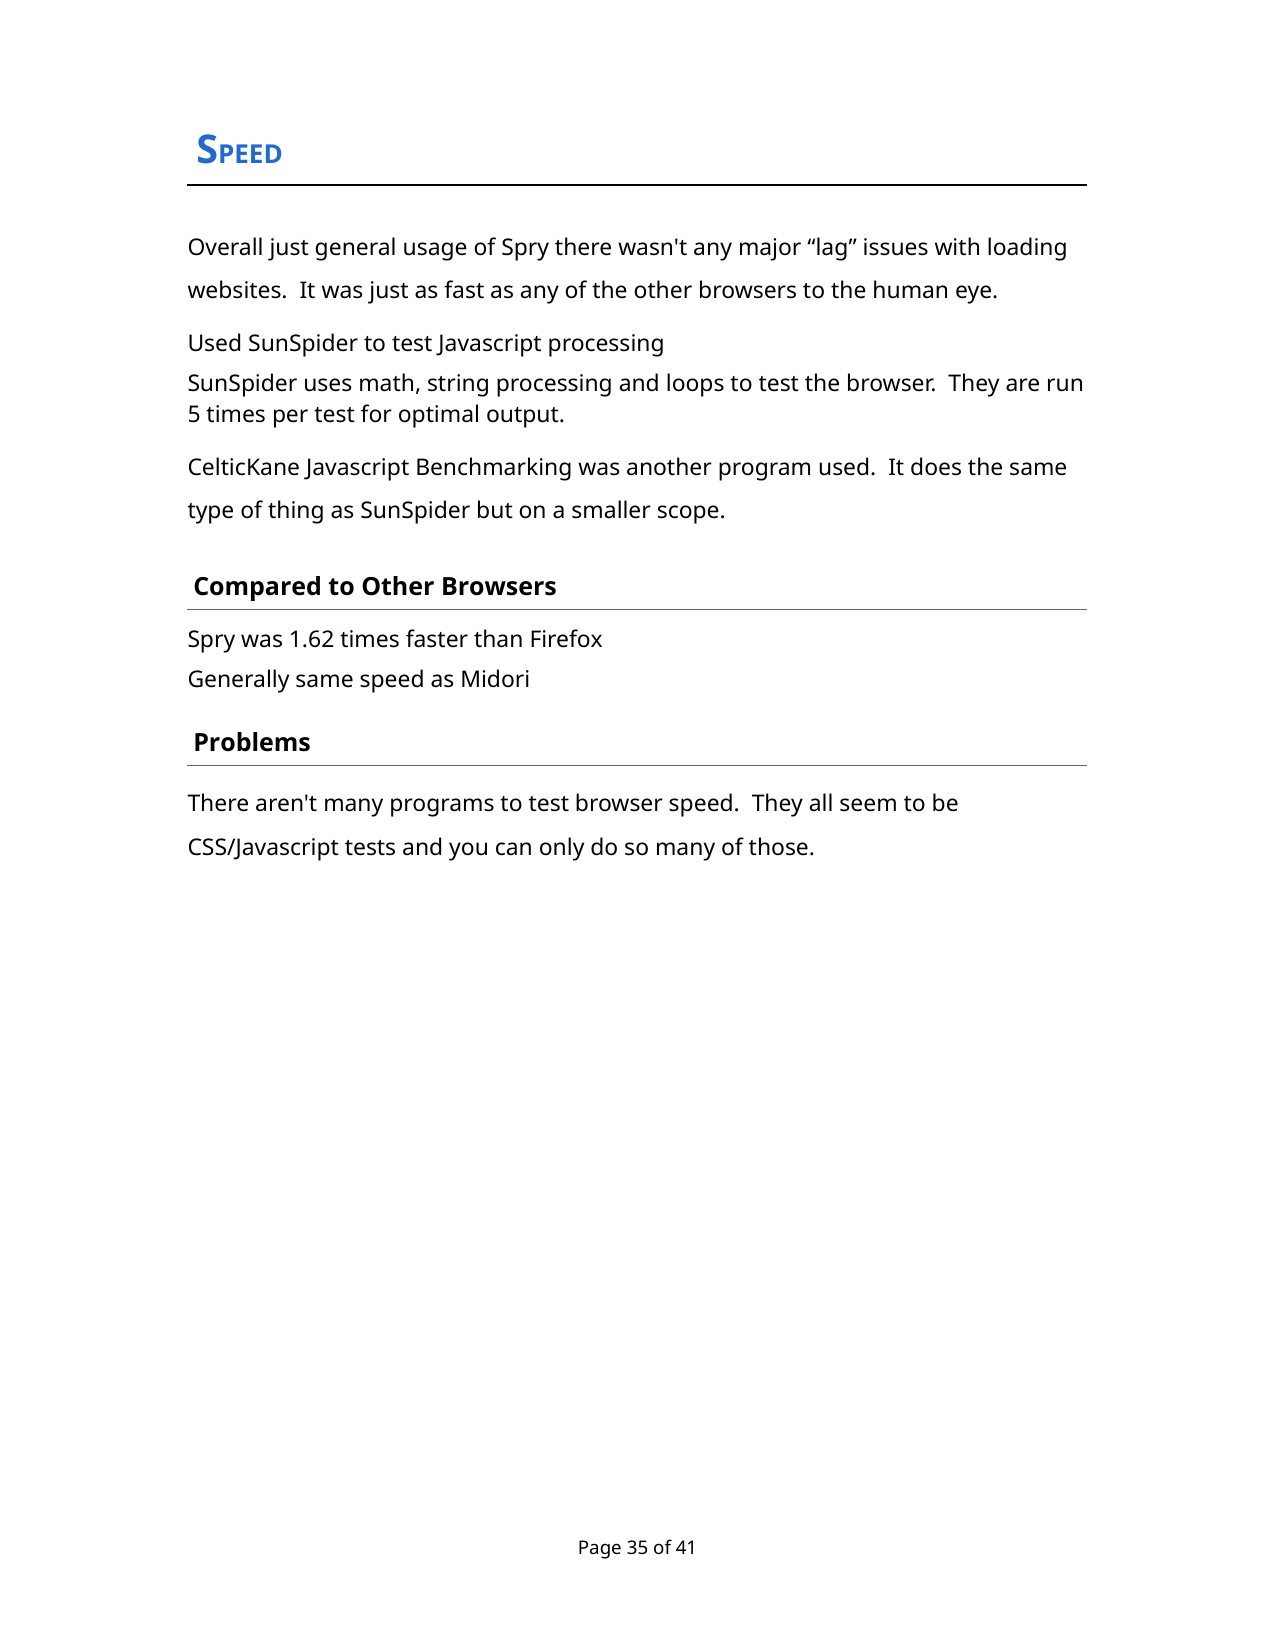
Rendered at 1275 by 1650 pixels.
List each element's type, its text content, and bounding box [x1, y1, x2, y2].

subtitle Speed [187, 112, 1087, 184]
subtitle Compared to Other Browsers [187, 563, 1087, 609]
list Used SunSpider to test Javascript processing [187, 327, 1087, 358]
subtitle Problems [187, 719, 1087, 765]
text There aren't many programs to test browser speed. They all seem to be CSS/Javascript tests and you can only do so many of those. [187, 787, 1087, 862]
list Generally same speed as Midori [187, 663, 1087, 694]
text CelticKane Javascript Benchmarking was another program used. It does the same type of thing as SunSpider but on a smaller scope. [187, 451, 1087, 526]
text Overall just general usage of Spry there wasn't any major “lag” issues with loading websites. It was just as fast as any of the other browsers to the human eye. [187, 231, 1087, 306]
list Spry was 1.62 times faster than Firefox [187, 622, 1087, 654]
list SunSpider uses math, string processing and loops to test the browser. They are run 5 times per test for optimal output. [187, 367, 1087, 430]
